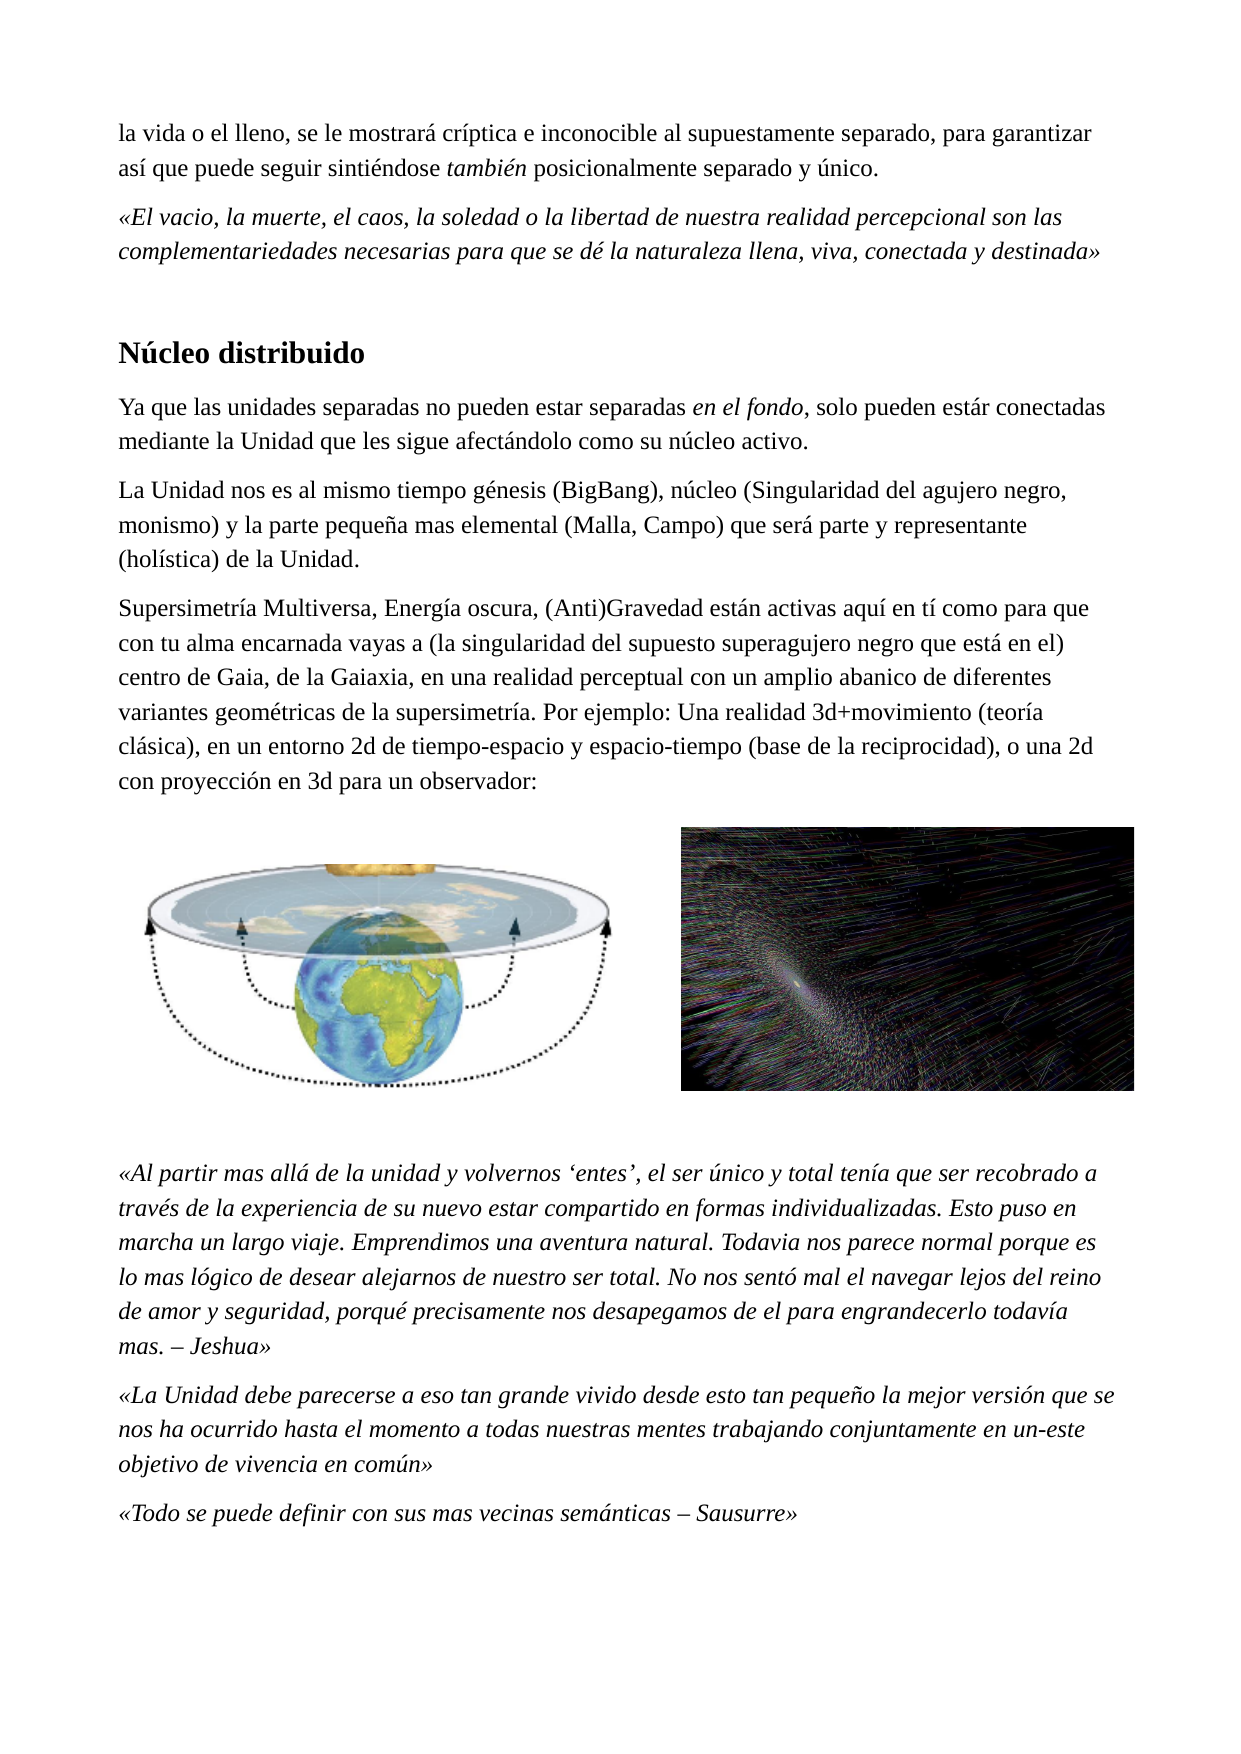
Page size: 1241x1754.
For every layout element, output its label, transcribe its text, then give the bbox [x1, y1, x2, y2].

text Ya que las unidades separadas no pueden estar separadas en el fondo, solo pueden estár conectadas mediante la Unidad que les sigue afectándolo como su núcleo activo. [118, 392, 1122, 455]
text La Unidad nos es al mismo tiempo génesis (BigBang), núcleo (Singularidad del agujero negro, monismo) y la parte pequeña mas elemental (Malla, Campo) que será parte y representante (holística) de la Unidad. [118, 476, 1122, 573]
text «El vacio, la muerte, el caos, la soledad o la libertad de nuestra realidad percepcional son las complementariedades necesarias para que se dé la naturaleza llena, viva, conectada y destinada» [118, 202, 1122, 265]
text «Todo se puede definir con sus mas vecinas semánticas – Sausurre» [118, 1498, 1122, 1527]
picture [681, 827, 1135, 1091]
text Núcleo distribuido [118, 334, 1122, 370]
text Supersimetría Multiversa, Energía oscura, (Anti)Gravedad están activas aquí en tí como para que con tu alma encarnada vayas a (la singularidad del supuesto superagujero negro que está en el) centro de Gaia, de la Gaiaxia, en una realidad perceptual con un amplio abanico de diferentes variantes geométricas de la supersimetría. Por ejemplo: Una realidad 3d+movimiento (teoría clásica), en un entorno 2d de tiempo-espacio y espacio-tiempo (base de la reciprocidad), o una 2d con proyección en 3d para un observador: [118, 593, 1122, 795]
text «Al partir mas allá de la unidad y volvernos ‘entes’, el ser único y total tenía que ser recobrado a través de la experiencia de su nuevo estar compartido en formas individualizadas. Esto puso en marcha un largo viaje. Emprendimos una aventura natural. Todavia nos parece normal porque es lo mas lógico de desear alejarnos de nuestro ser total. No nos sentó mal el navegar lejos del reino de amor y seguridad, porqué precisamente nos desapegamos de el para engrandecerlo todavía mas. – Jeshua» [118, 1158, 1122, 1359]
text «La Unidad debe parecerse a eso tan grande vivido desde esto tan pequeño la mejor versión que se nos ha ocurrido hasta el momento a todas nuestras mentes trabajando conjuntamente en un-este objetivo de vivencia en común» [118, 1380, 1122, 1478]
picture [123, 864, 630, 1089]
text la vida o el lleno, se le mostrará críptica e inconocible al supuestamente separado, para garantizar así que puede seguir sintiéndose también posicionalmente separado y único. [118, 118, 1122, 181]
